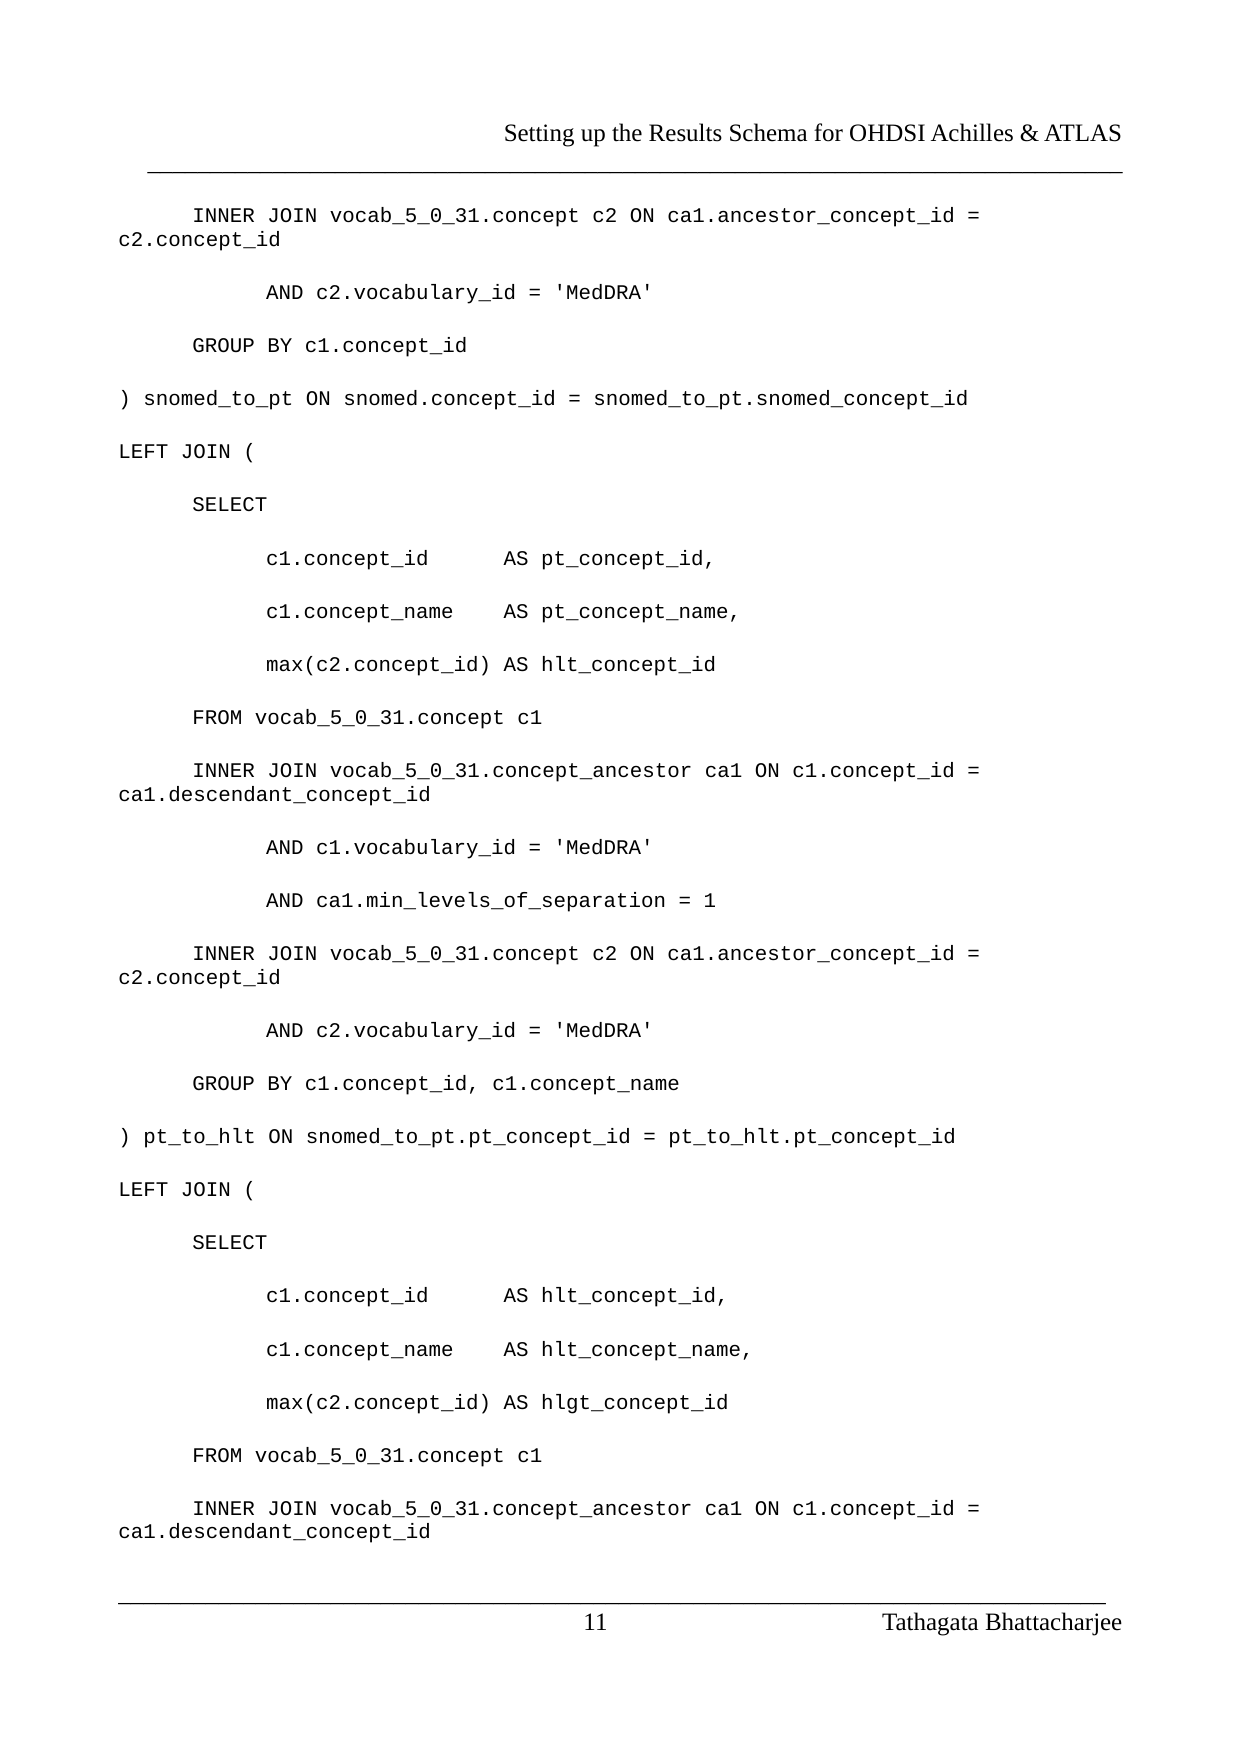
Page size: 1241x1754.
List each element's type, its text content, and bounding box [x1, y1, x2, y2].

text INNER JOIN vocab_5_0_31.concept c2 ON ca1.ancestor_concept_id = c2.concept_id [118, 943, 1122, 990]
text ) snomed_to_pt ON snomed.concept_id = snomed_to_pt.snomed_concept_id [118, 388, 1122, 412]
text AND c2.vocabulary_id = 'MedDRA' [118, 1020, 1122, 1043]
text INNER JOIN vocab_5_0_31.concept_ancestor ca1 ON c1.concept_id = ca1.descendant_concept_id [118, 760, 1122, 807]
text AND ca1.min_levels_of_separation = 1 [118, 890, 1122, 913]
text GROUP BY c1.concept_id, c1.concept_name [118, 1073, 1122, 1097]
text SELECT [118, 1232, 1122, 1256]
text c1.concept_id AS hlt_concept_id, [118, 1285, 1122, 1309]
text ) pt_to_hlt ON snomed_to_pt.pt_concept_id = pt_to_hlt.pt_concept_id [118, 1126, 1122, 1150]
text INNER JOIN vocab_5_0_31.concept_ancestor ca1 ON c1.concept_id = ca1.descendant_concept_id [118, 1498, 1122, 1545]
text FROM vocab_5_0_31.concept c1 [118, 707, 1122, 731]
text SELECT [118, 494, 1122, 518]
text c1.concept_id AS pt_concept_id, [118, 547, 1122, 571]
text AND c1.vocabulary_id = 'MedDRA' [118, 837, 1122, 860]
text AND c2.vocabulary_id = 'MedDRA' [118, 282, 1122, 306]
text c1.concept_name AS pt_concept_name, [118, 601, 1122, 624]
text INNER JOIN vocab_5_0_31.concept c2 ON ca1.ancestor_concept_id = c2.concept_id [118, 205, 1122, 252]
text max(c2.concept_id) AS hlt_concept_id [118, 654, 1122, 677]
text c1.concept_name AS hlt_concept_name, [118, 1338, 1122, 1362]
text max(c2.concept_id) AS hlgt_concept_id [118, 1392, 1122, 1415]
text LEFT JOIN ( [118, 1179, 1122, 1203]
text FROM vocab_5_0_31.concept c1 [118, 1445, 1122, 1468]
text LEFT JOIN ( [118, 441, 1122, 465]
text GROUP BY c1.concept_id [118, 335, 1122, 359]
